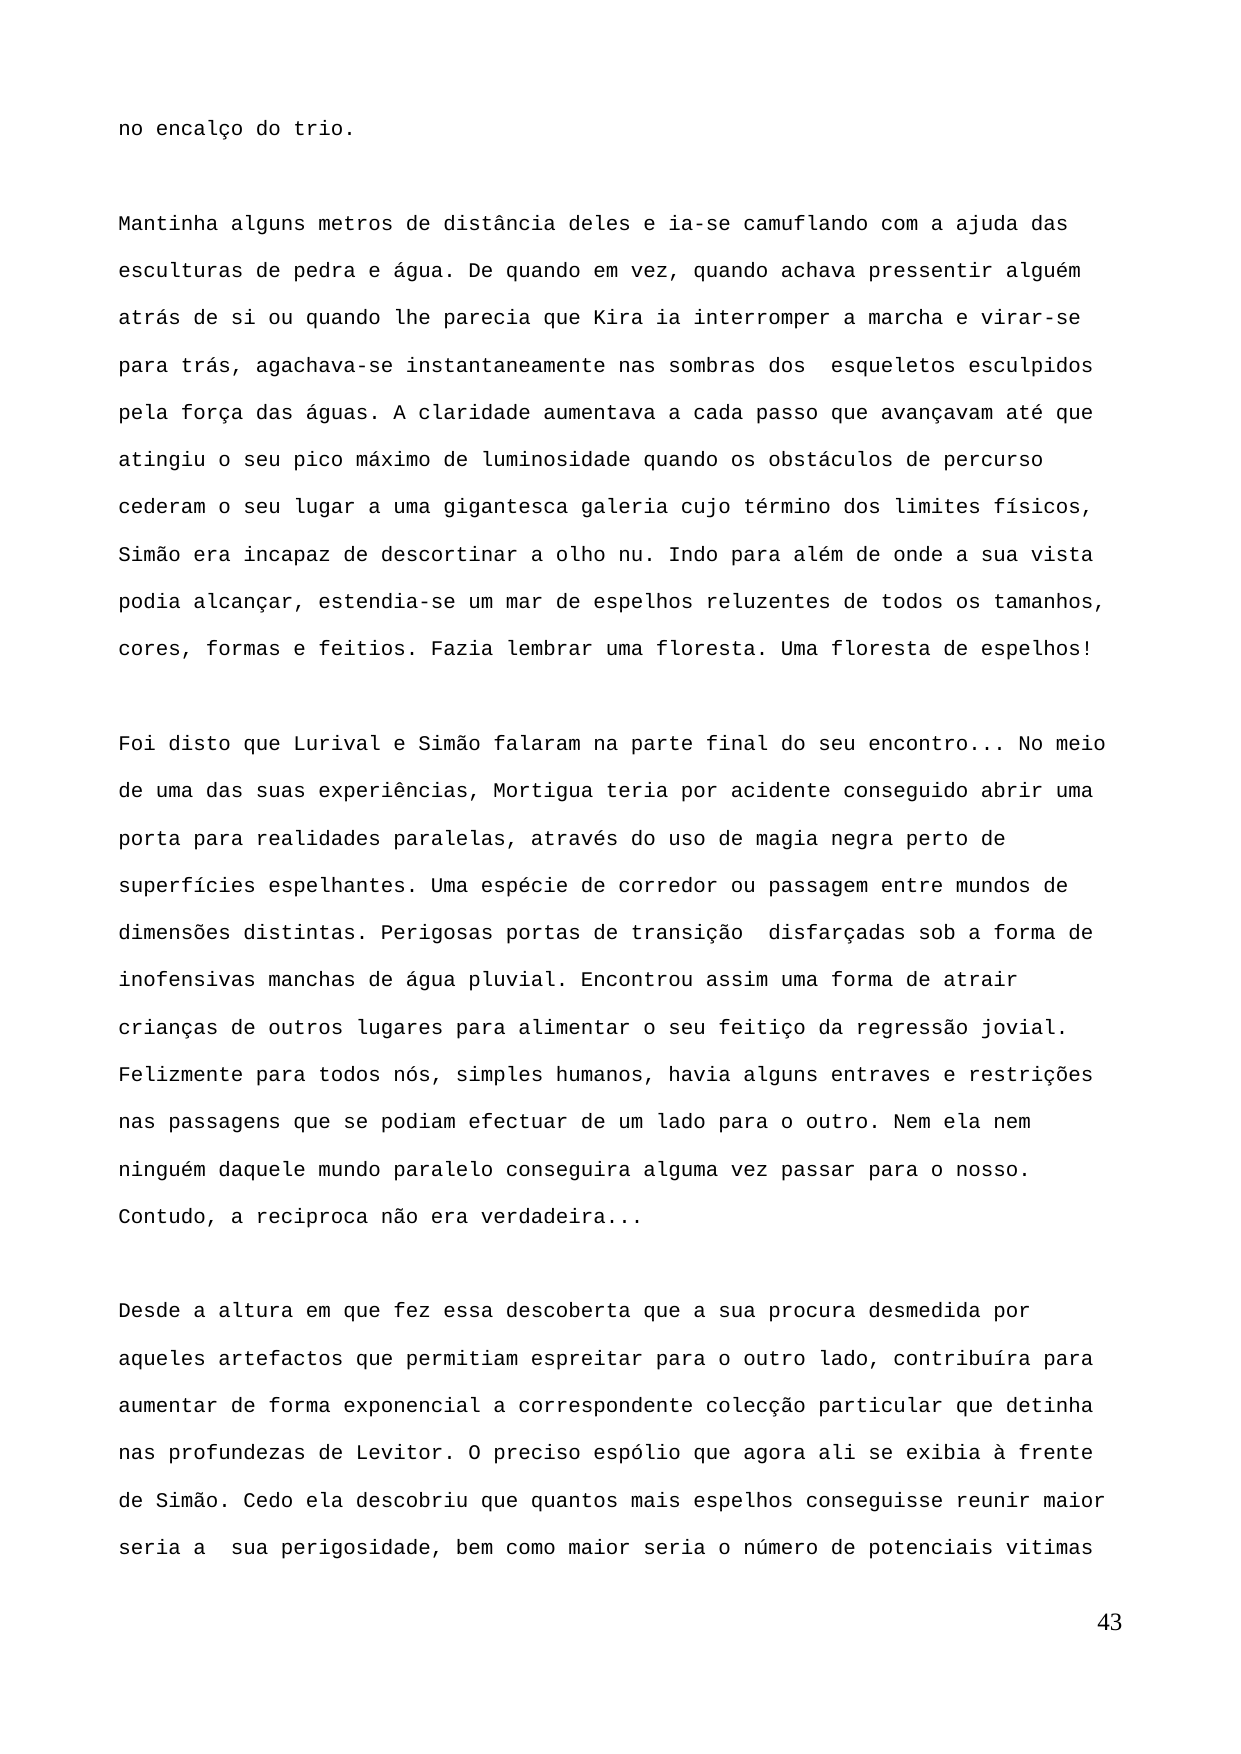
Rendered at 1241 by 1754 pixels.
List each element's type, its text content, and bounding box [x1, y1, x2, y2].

text Mantinha alguns metros de distância deles e ia-se camuflando com a ajuda das esculturas de pedra e água. De quando em vez, quando achava pressentir alguém atrás de si ou quando lhe parecia que Kira ia interromper a marcha e virar-se para trás, agachava-se instantaneamente nas sombras dos esqueletos esculpidos pela força das águas. A claridade aumentava a cada passo que avançavam até que atingiu o seu pico máximo de luminosidade quando os obstáculos de percurso cederam o seu lugar a uma gigantesca galeria cujo término dos limites físicos, Simão era incapaz de descortinar a olho nu. Indo para além de onde a sua vista podia alcançar, estendia-se um mar de espelhos reluzentes de todos os tamanhos, cores, formas e feitios. Fazia lembrar uma floresta. Uma floresta de espelhos! [118, 213, 1122, 662]
text no encalço do trio. [118, 118, 1122, 142]
text Foi disto que Lurival e Simão falaram na parte final do seu encontro... No meio de uma das suas experiências, Mortigua teria por acidente conseguido abrir uma porta para realidades paralelas, através do uso de magia negra perto de superfícies espelhantes. Uma espécie de corredor ou passagem entre mundos de dimensões distintas. Perigosas portas de transição disfarçadas sob a forma de inofensivas manchas de água pluvial. Encontrou assim uma forma de atrair crianças de outros lugares para alimentar o seu feitiço da regressão jovial. Felizmente para todos nós, simples humanos, havia alguns entraves e restrições nas passagens que se podiam efectuar de um lado para o outro. Nem ela nem ninguém daquele mundo paralelo conseguira alguma vez passar para o nosso. Contudo, a reciproca não era verdadeira... Desde a altura em que fez essa descoberta que a sua procura desmedida por aqueles artefactos que permitiam espreitar para o outro lado, contribuíra para aumentar de forma exponencial a correspondente colecção particular que detinha nas profundezas de Levitor. O preciso espólio que agora ali se exibia à frente de Simão. Cedo ela descobriu que quantos mais espelhos conseguisse reunir maior seria a sua perigosidade, bem como maior seria o número de potenciais vitimas [118, 733, 1122, 1561]
